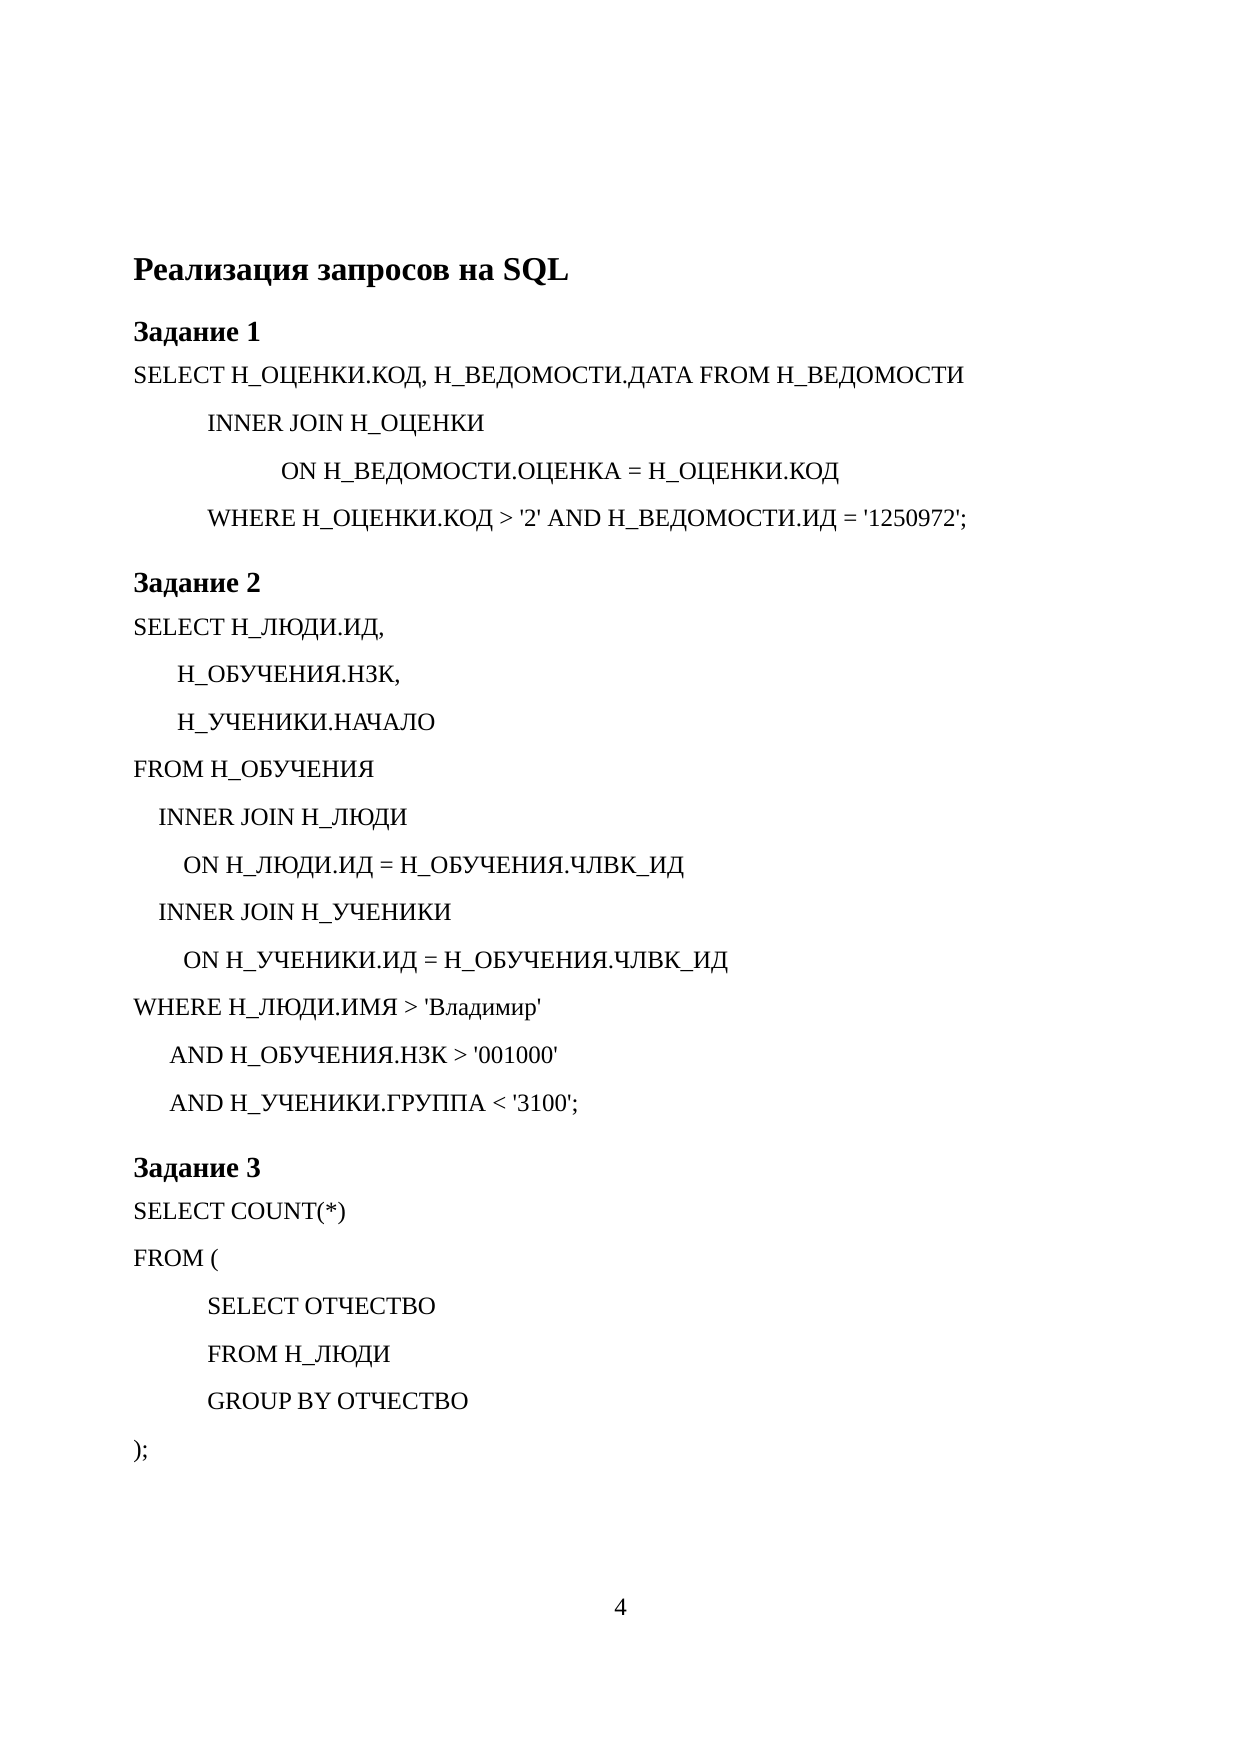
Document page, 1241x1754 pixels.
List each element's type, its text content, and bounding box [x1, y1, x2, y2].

text ON Н_ВЕДОМОСТИ.ОЦЕНКА = Н_ОЦЕНКИ.КОД [133, 456, 1107, 484]
text SELECT COUNT(*) [133, 1196, 1107, 1225]
subtitle Задание 3 [133, 1150, 1107, 1183]
text GROUP BY ОТЧЕСТВО [133, 1386, 1107, 1415]
text Н_УЧЕНИКИ.НАЧАЛО [133, 707, 1107, 736]
text WHERE Н_ЛЮДИ.ИМЯ > 'Владимир' [133, 992, 1107, 1021]
text WHERE Н_ОЦЕНКИ.КОД > '2' AND Н_ВЕДОМОСТИ.ИД = '1250972'; [133, 503, 1107, 532]
text INNER JOIN Н_УЧЕНИКИ [133, 897, 1107, 926]
text INNER JOIN Н_ЛЮДИ [133, 802, 1107, 831]
text SELECT Н_ОЦЕНКИ.КОД, Н_ВЕДОМОСТИ.ДАТА FROM Н_ВЕДОМОСТИ [133, 361, 1107, 389]
text ON Н_ЛЮДИ.ИД = Н_ОБУЧЕНИЯ.ЧЛВК_ИД [133, 850, 1107, 878]
text ); [133, 1434, 1107, 1463]
text AND Н_ОБУЧЕНИЯ.НЗК > '001000' [133, 1040, 1107, 1069]
text FROM Н_ОБУЧЕНИЯ [133, 754, 1107, 783]
text INNER JOIN Н_ОЦЕНКИ [133, 408, 1107, 437]
text Н_ОБУЧЕНИЯ.НЗК, [133, 659, 1107, 688]
text AND Н_УЧЕНИКИ.ГРУППА < '3100'; [133, 1088, 1107, 1116]
subtitle Задание 1 [133, 314, 1107, 348]
subtitle Реализация запросов на SQL [133, 249, 1107, 287]
text SELECT Н_ЛЮДИ.ИД, [133, 612, 1107, 640]
text FROM ( [133, 1243, 1107, 1272]
subtitle Задание 2 [133, 566, 1107, 599]
text SELECT ОТЧЕСТВО [133, 1291, 1107, 1320]
text FROM Н_ЛЮДИ [133, 1339, 1107, 1367]
text ON Н_УЧЕНИКИ.ИД = Н_ОБУЧЕНИЯ.ЧЛВК_ИД [133, 945, 1107, 974]
